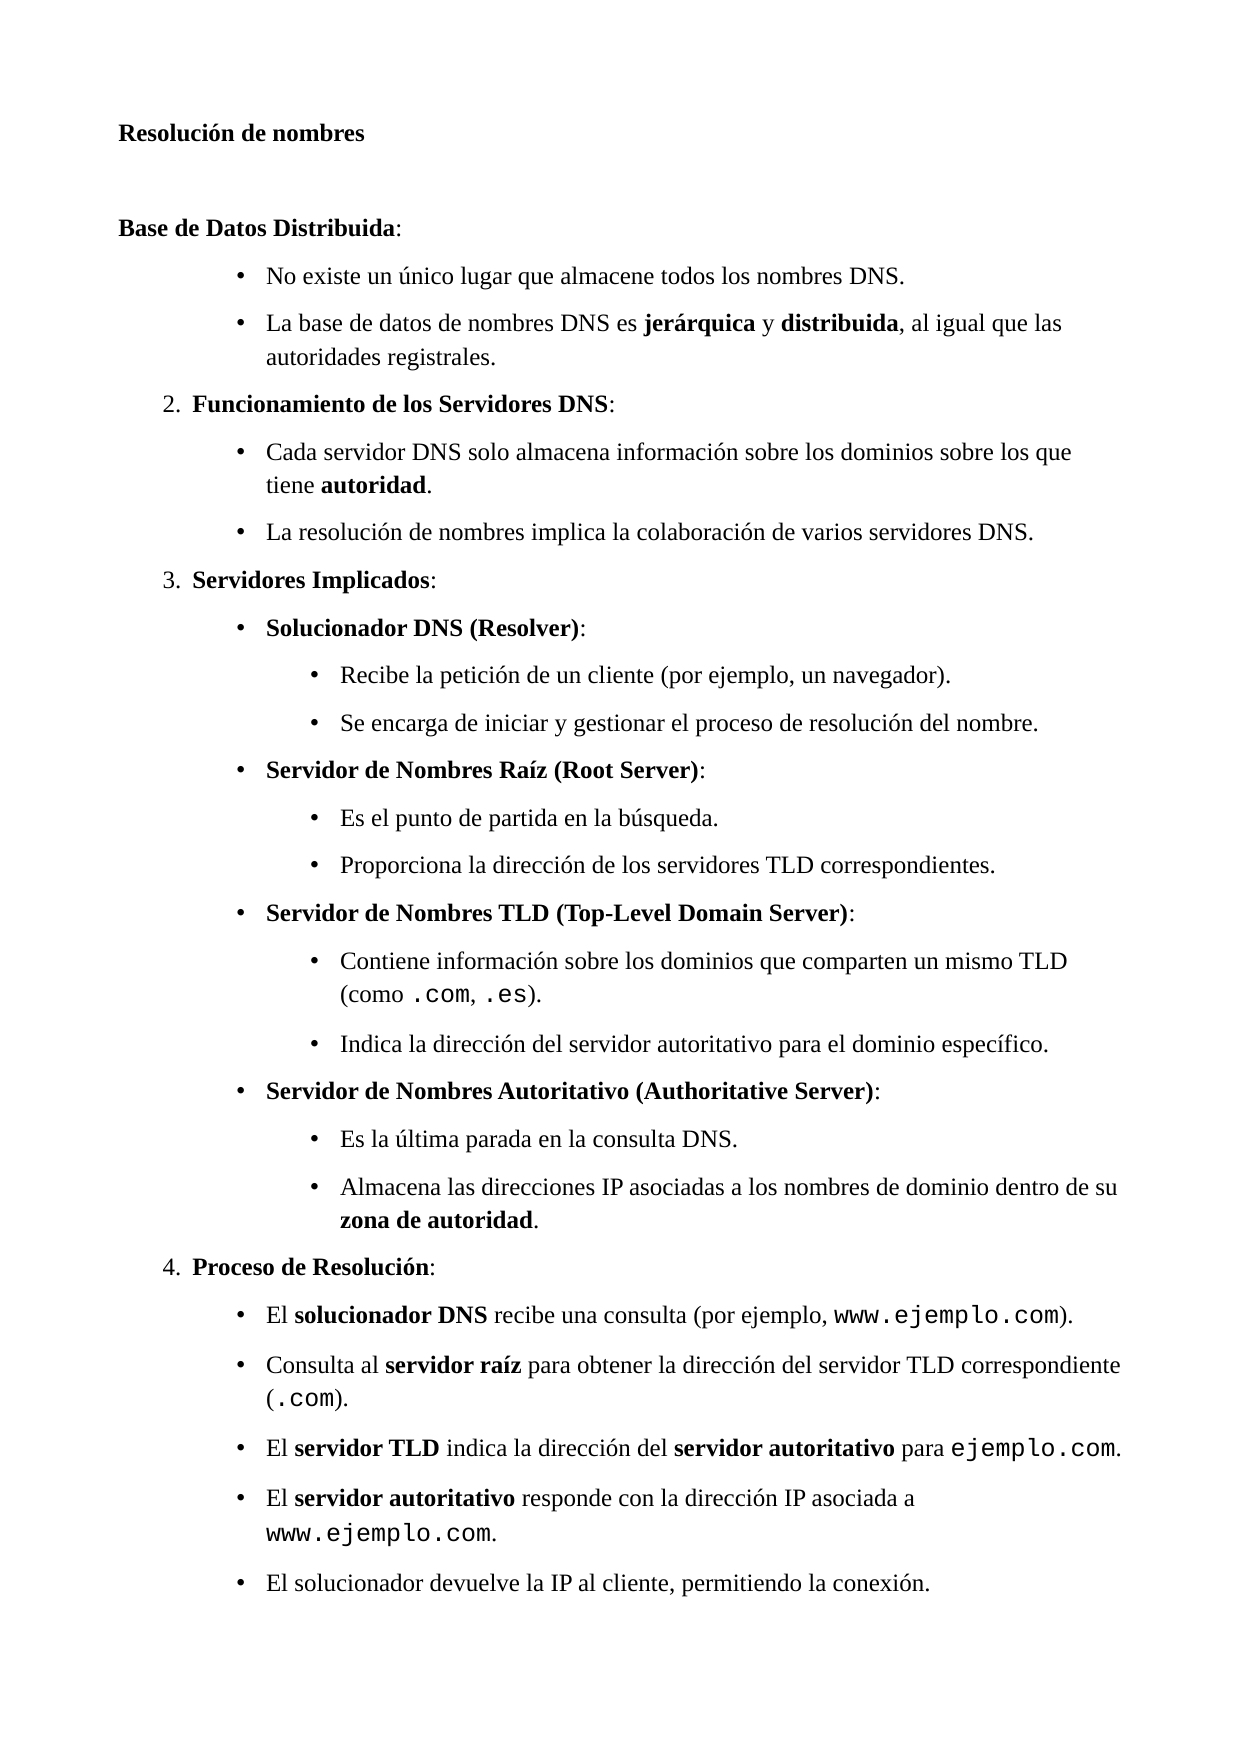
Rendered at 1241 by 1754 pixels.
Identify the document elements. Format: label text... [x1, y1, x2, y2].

list El solucionador devuelve la IP al cliente, permitiendo la conexión. [236, 1568, 1122, 1597]
list El servidor TLD indica la dirección del servidor autoritativo para ejemplo.com. [236, 1433, 1122, 1464]
list Es el punto de partida en la búsqueda. [310, 803, 1122, 832]
list Solucionador DNS (Resolver): [236, 613, 1122, 641]
text Base de Datos Distribuida: [118, 213, 1122, 242]
list Se encarga de iniciar y gestionar el proceso de resolución del nombre. [310, 708, 1122, 737]
list Proporciona la dirección de los servidores TLD correspondientes. [310, 851, 1122, 879]
list No existe un único lugar que almacene todos los nombres DNS. [236, 261, 1122, 290]
list Servidor de Nombres TLD (Top-Level Domain Server): [236, 898, 1122, 927]
list El servidor autoritativo responde con la dirección IP asociada a www.ejemplo.com. [236, 1483, 1122, 1549]
list Almacena las direcciones IP asociadas a los nombres de dominio dentro de su zona de autoridad. [310, 1172, 1122, 1233]
list Consulta al servidor raíz para obtener la dirección del servidor TLD correspondiente (.com). [236, 1350, 1122, 1414]
list La resolución de nombres implica la colaboración de varios servidores DNS. [236, 517, 1122, 546]
list La base de datos de nombres DNS es jerárquica y distribuida, al igual que las autoridades registrales. [236, 308, 1122, 370]
list Servidores Implicados: [162, 565, 1122, 594]
list Recibe la petición de un cliente (por ejemplo, un navegador). [310, 660, 1122, 689]
list Proceso de Resolución: [162, 1252, 1122, 1281]
list Contiene información sobre los dominios que comparten un mismo TLD (como .com, .es). [310, 946, 1122, 1010]
list Indica la dirección del servidor autoritativo para el dominio específico. [310, 1029, 1122, 1058]
list Es la última parada en la consulta DNS. [310, 1124, 1122, 1153]
list Servidor de Nombres Raíz (Root Server): [236, 755, 1122, 784]
list Cada servidor DNS solo almacena información sobre los dominios sobre los que tiene autoridad. [236, 437, 1122, 498]
list Servidor de Nombres Autoritativo (Authoritative Server): [236, 1076, 1122, 1105]
list El solucionador DNS recibe una consulta (por ejemplo, www.ejemplo.com). [236, 1300, 1122, 1331]
text Resolución de nombres [118, 118, 1122, 147]
list Funcionamiento de los Servidores DNS: [162, 389, 1122, 418]
